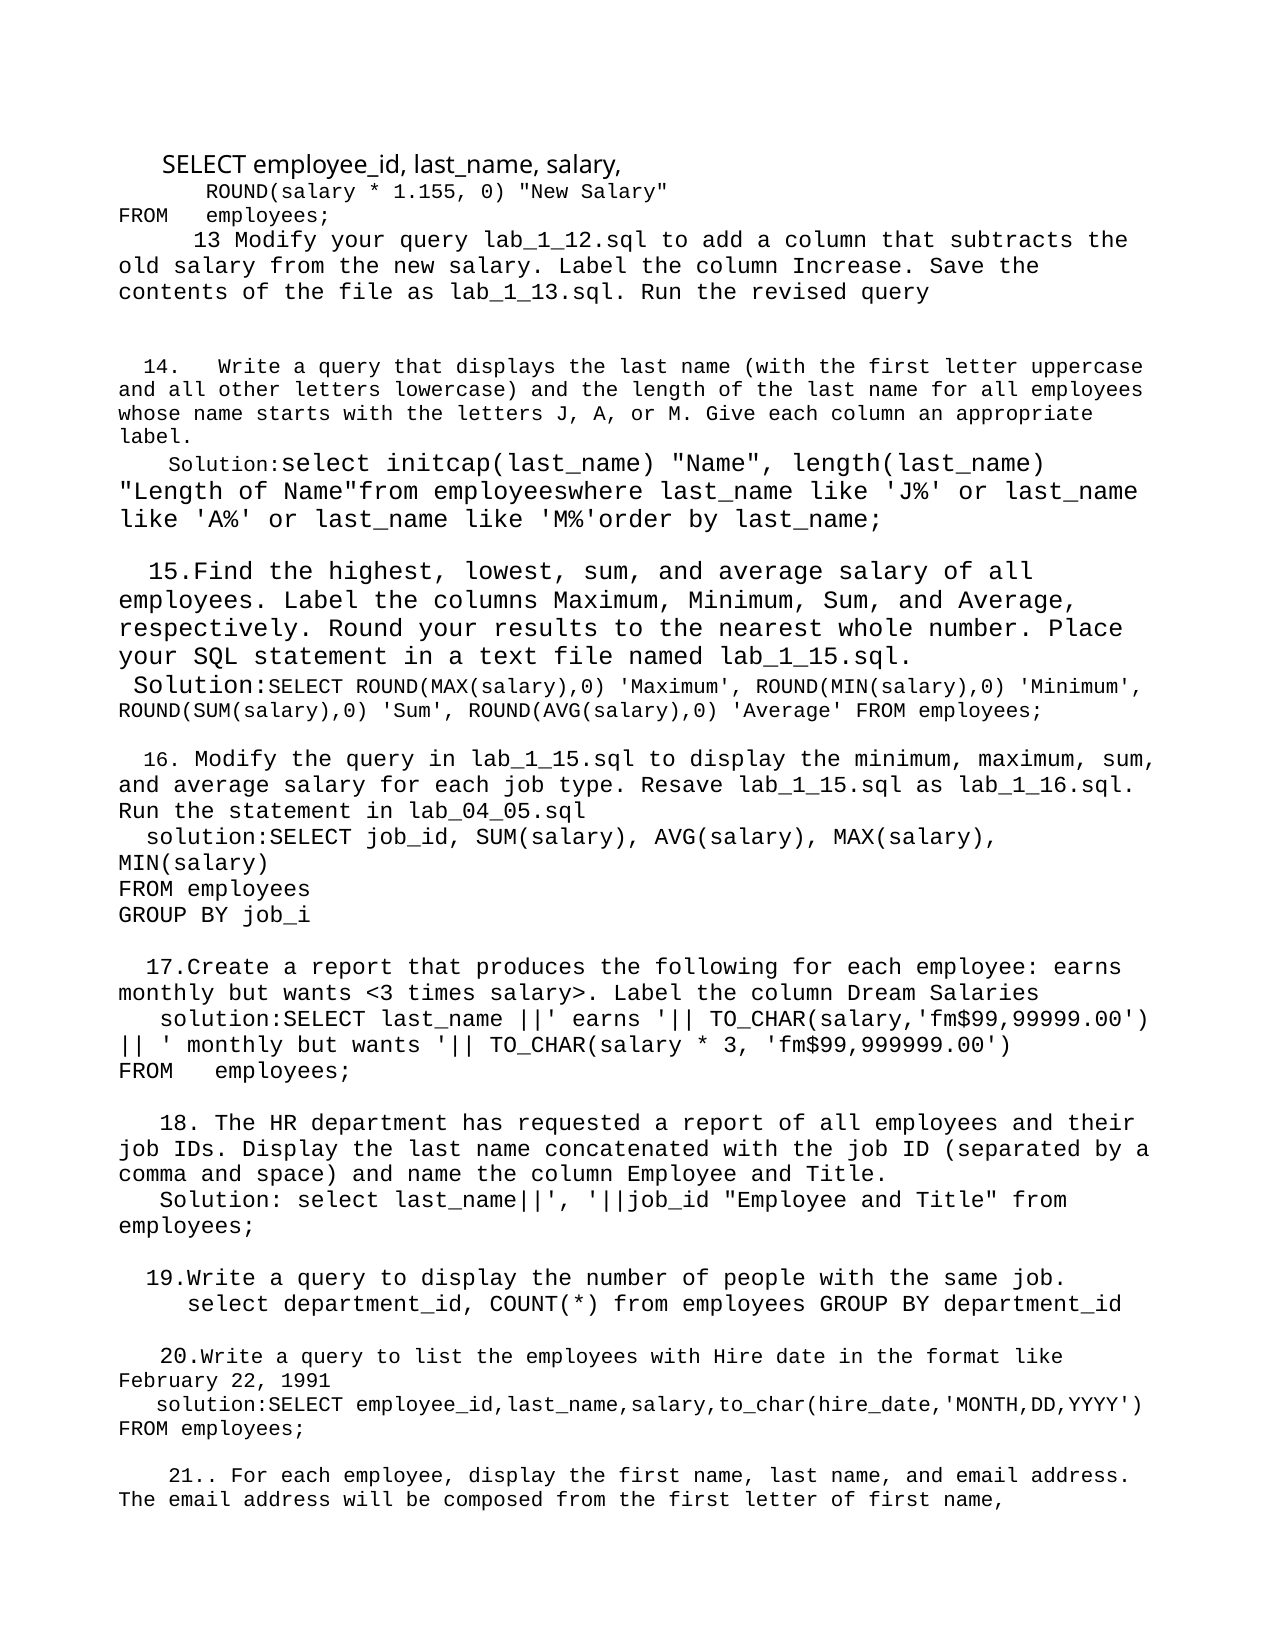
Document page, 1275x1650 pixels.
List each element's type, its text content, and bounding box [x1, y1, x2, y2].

text ROUND(salary * 1.155, 0) "New Salary" [118, 181, 1157, 204]
text 21.. For each employee, display the first name, last name, and email address. The email address will be composed from the first letter of first name, [118, 1465, 1157, 1512]
text 15.Find the highest, lowest, sum, and average salary of all employees. Label the columns Maximum, Minimum, Sum, and Average, respectively. Round your results to the nearest whole number. Place your SQL statement in a text file named lab_1_15.sql. [118, 559, 1157, 672]
text 16. Modify the query in lab_1_15.sql to display the minimum, maximum, sum, and average salary for each job type. Resave lab_1_15.sql as lab_1_16.sql. Run the statement in lab_04_05.sql [118, 748, 1157, 826]
text 17.Create a report that produces the following for each employee: earns monthly but wants <3 times salary>. Label the column Dream Salaries [118, 955, 1157, 1007]
text solution:SELECT employee_id,last_name,salary,to_char(hire_date,'MONTH,DD,YYYY') [118, 1394, 1157, 1418]
text FROM employees [118, 877, 1157, 903]
text 13 Modify your query lab_1_12.sql to add a column that subtracts the old salary from the new salary. Label the column Increase. Save the contents of the file as lab_1_13.sql. Run the revised query [118, 228, 1157, 306]
text 20.Write a query to list the employees with Hire date in the format like February 22, 1991 [118, 1344, 1157, 1394]
text FROM employees; [118, 1059, 1157, 1085]
text FROM employees; [118, 1418, 1157, 1441]
text GROUP BY job_i [118, 903, 1157, 929]
text Solution: select last_name||', '||job_id "Employee and Title" from employees; [118, 1189, 1157, 1241]
text Solution:SELECT ROUND(MAX(salary),0) 'Maximum', ROUND(MIN(salary),0) 'Minimum', ROUND(SUM(salary),0) 'Sum', ROUND(AVG(salary),0) 'Average' FROM employees; [118, 672, 1157, 724]
text solution:SELECT job_id, SUM(salary), AVG(salary), MAX(salary), MIN(salary) [118, 826, 1157, 877]
text select department_id, COUNT(*) from employees GROUP BY department_id [118, 1292, 1157, 1318]
text solution:SELECT last_name ||' earns '|| TO_CHAR(salary,'fm$99,99999.00') || ' monthly but wants '|| TO_CHAR(salary * 3, 'fm$99,999999.00') [118, 1007, 1157, 1059]
text 14. Write a query that displays the last name (with the first letter uppercase and all other letters lowercase) and the length of the last name for all employees whose name starts with the letters J, A, or M. Give each column an appropriate label. [118, 356, 1157, 450]
text 18. The HR department has requested a report of all employees and their job IDs. Display the last name concatenated with the job ID (separated by a comma and space) and name the column Employee and Title. [118, 1111, 1157, 1189]
text Solution:select initcap(last_name) "Name", length(last_name) "Length of Name"from employeeswhere last_name like 'J%' or last_name like 'A%' or last_name like 'M%'order by last_name; [118, 450, 1157, 535]
text 19.Write a query to display the number of people with the same job. [118, 1267, 1157, 1292]
text SELECT employee_id, last_name, salary, [118, 147, 1157, 181]
text FROM employees; [118, 204, 1157, 228]
